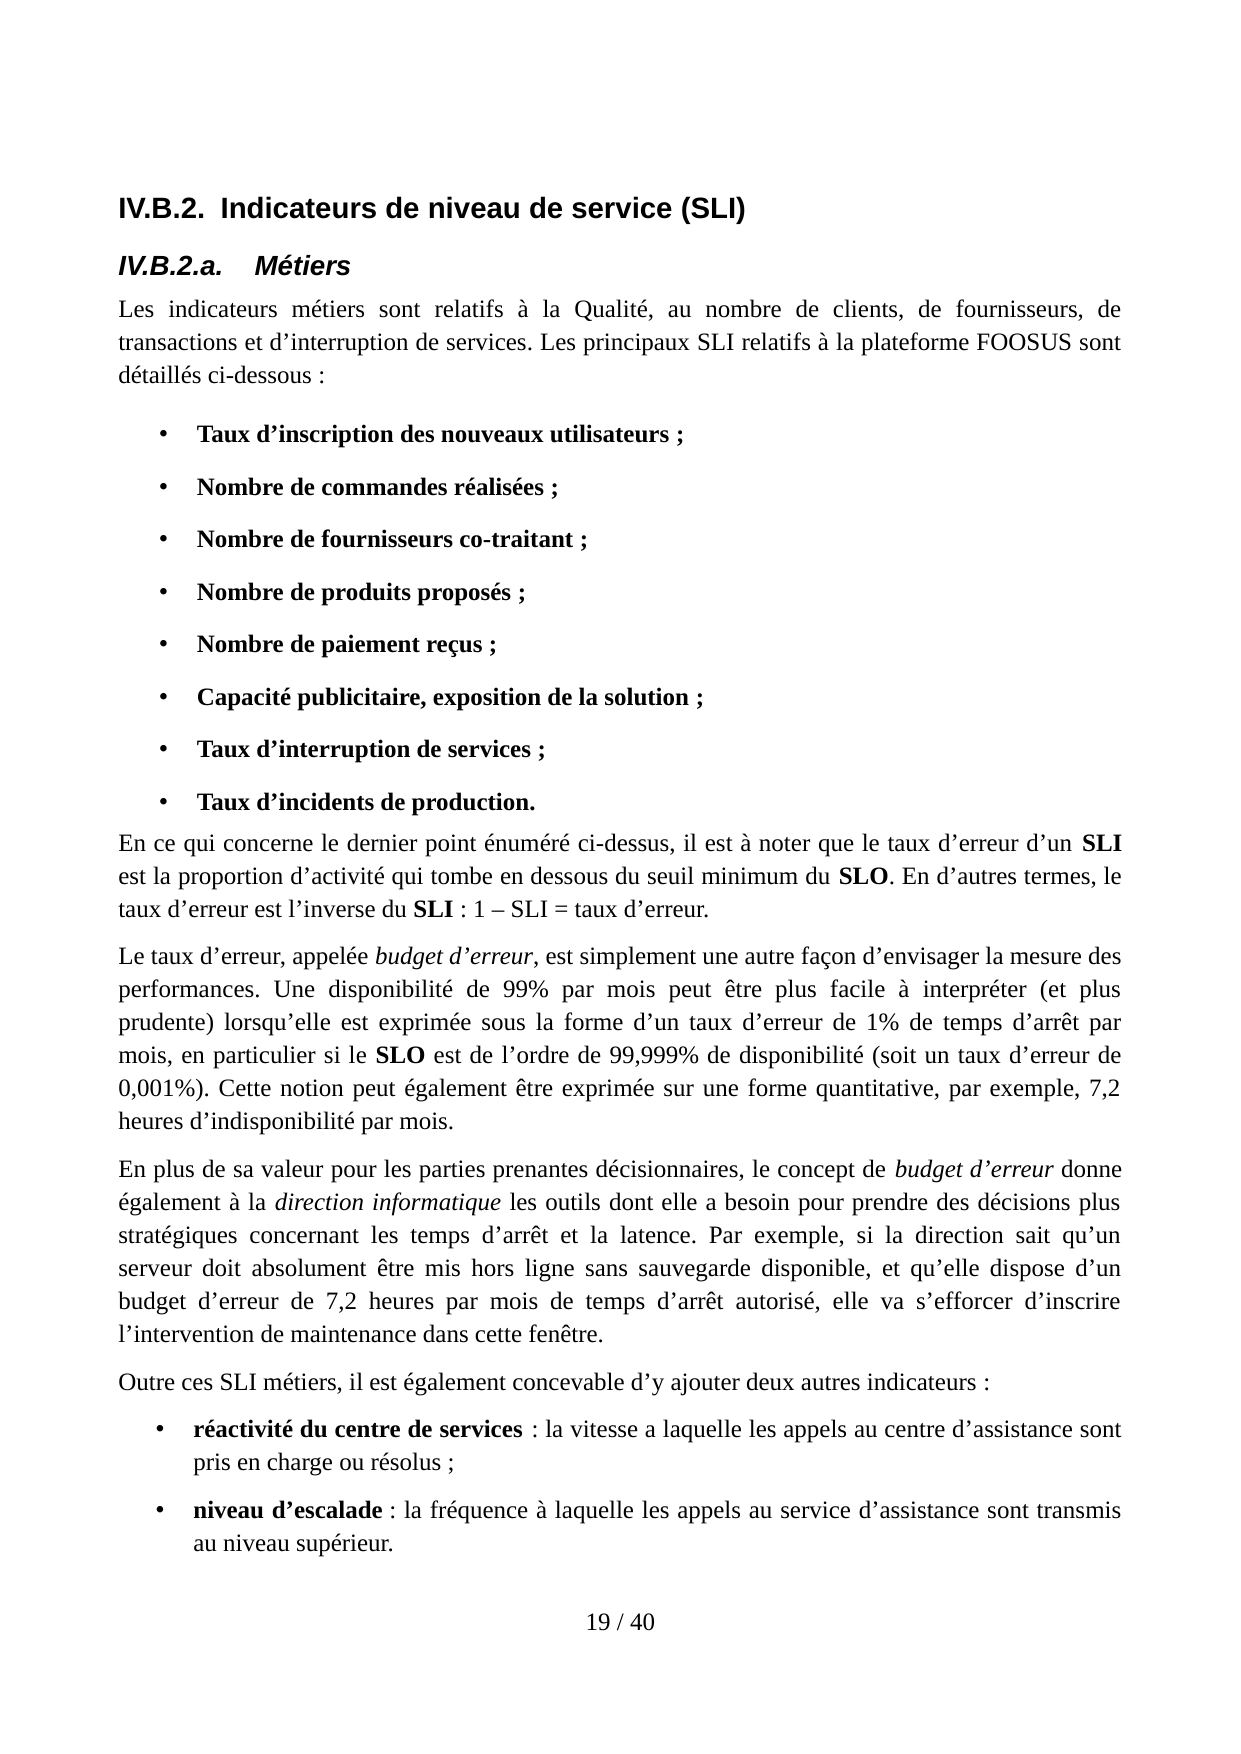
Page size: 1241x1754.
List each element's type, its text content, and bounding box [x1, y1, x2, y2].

list Taux d’inscription des nouveaux utilisateurs ; [159, 419, 1122, 448]
list Nombre de paiement reçus ; [159, 629, 1122, 658]
list Taux d’incidents de production. [159, 787, 1122, 816]
list réactivité du centre de services : la vitesse a laquelle les appels au centre d’assistance sont pris en charge ou résolus ; [156, 1414, 1122, 1476]
text Le taux d’erreur, appelée budget d’erreur, est simplement une autre façon d’envisager la mesure des performances. Une disponibilité de 99% par mois peut être plus facile à interpréter (et plus prudente) lorsqu’elle est exprimée sous la forme d’un taux d’erreur de 1% de temps d’arrêt par mois, en particulier si le SLO est de l’ordre de 99,999% de disponibilité (soit un taux d’erreur de 0,001%). Cette notion peut également être exprimée sur une forme quantitative, par exemple, 7,2 heures d’indisponibilité par mois. [118, 941, 1122, 1135]
text En ce qui concerne le dernier point énuméré ci-dessus, il est à noter que le taux d’erreur d’un SLI est la proportion d’activité qui tombe en dessous du seuil minimum du SLO. En d’autres termes, le taux d’erreur est l’inverse du SLI : 1 – SLI = taux d’erreur. [118, 828, 1122, 922]
list Taux d’interruption de services ; [159, 734, 1122, 763]
text Outre ces SLI métiers, il est également concevable d’y ajouter deux autres indicateurs : [118, 1367, 1122, 1396]
text En plus de sa valeur pour les parties prenantes décisionnaires, le concept de budget d’erreur donne également à la direction informatique les outils dont elle a besoin pour prendre des décisions plus stratégiques concernant les temps d’arrêt et la latence. Par exemple, si la direction sait qu’un serveur doit absolument être mis hors ligne sans sauvegarde disponible, et qu’elle dispose d’un budget d’erreur de 7,2 heures par mois de temps d’arrêt autorisé, elle va s’efforcer d’inscrire l’intervention de maintenance dans cette fenêtre. [118, 1154, 1122, 1348]
subtitle Indicateurs de niveau de service (SLI) [118, 191, 1122, 225]
list Nombre de produits proposés ; [159, 577, 1122, 606]
list Nombre de fournisseurs co-traitant ; [159, 524, 1122, 553]
list Nombre de commandes réalisées ; [159, 472, 1122, 501]
text Les indicateurs métiers sont relatifs à la Qualité, au nombre de clients, de fournisseurs, de transactions et d’interruption de services. Les principaux SLI relatifs à la plateforme FOOSUS sont détaillés ci-dessous : [118, 294, 1122, 389]
list niveau d’escalade : la fréquence à laquelle les appels au service d’assistance sont transmis au niveau supérieur. [156, 1495, 1122, 1557]
list Capacité publicitaire, exposition de la solution ; [159, 682, 1122, 711]
subtitle Métiers [118, 250, 1122, 282]
